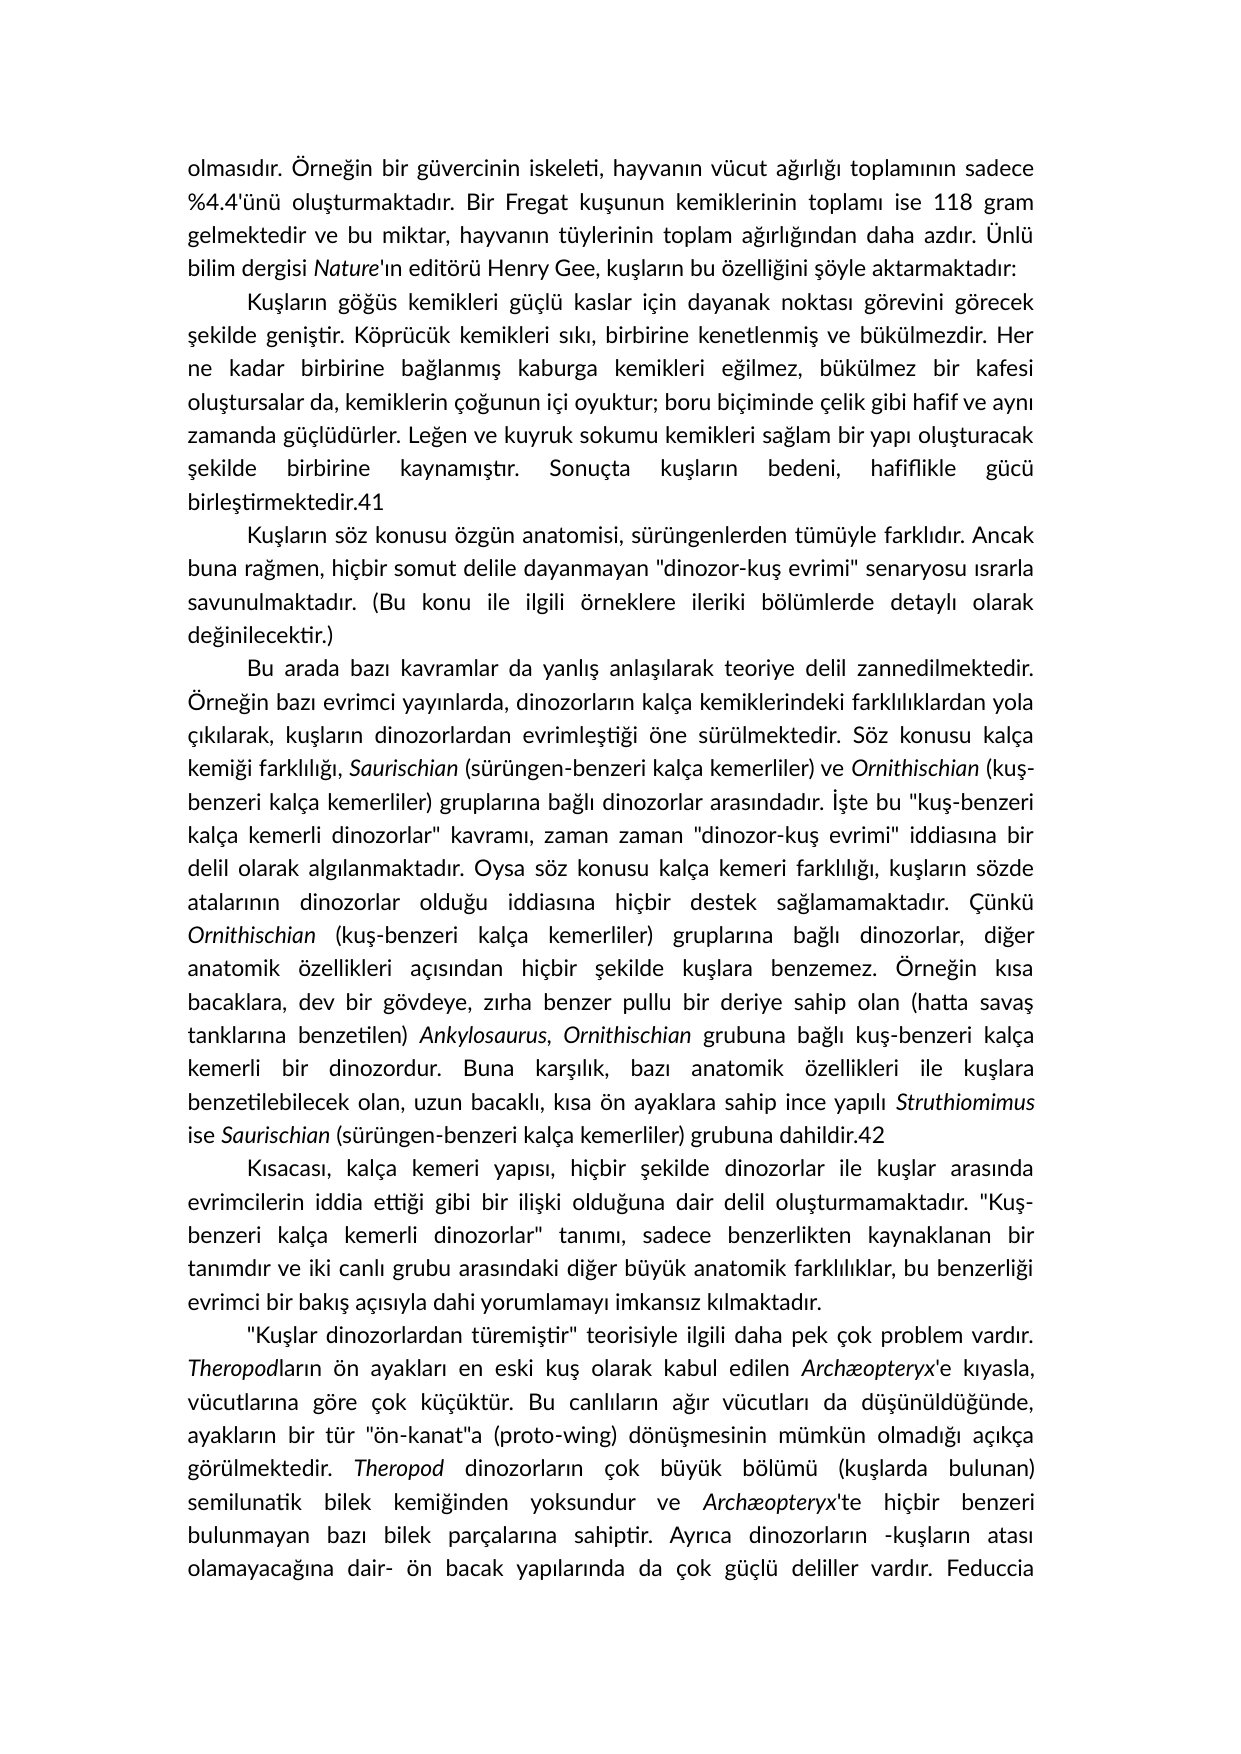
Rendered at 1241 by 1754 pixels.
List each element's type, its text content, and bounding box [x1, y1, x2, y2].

text Bu arada bazı kavramlar da yanlış anlaşılarak teoriye delil zannedilmektedir. Örneğin bazı evrimci yayınlarda, dinozorların kalça kemiklerindeki farklılıklardan yola çıkılarak, kuşların dinozorlardan evrimleştiği öne sürülmektedir. Söz konusu kalça kemiği farklılığı, Saurischian (sürüngen-benzeri kalça kemerliler) ve Ornithischian (kuş-benzeri kalça kemerliler) gruplarına bağlı dinozorlar arasındadır. İşte bu "kuş-benzeri kalça kemerli dinozorlar" kavramı, zaman zaman "dinozor-kuş evrimi" iddiasına bir delil olarak algılanmaktadır. Oysa söz konusu kalça kemeri farklılığı, kuşların sözde atalarının dinozorlar olduğu iddiasına hiçbir destek sağlamamaktadır. Çünkü Ornithischian (kuş-benzeri kalça kemerliler) gruplarına bağlı dinozorlar, diğer anatomik özellikleri açısından hiçbir şekilde kuşlara benzemez. Örneğin kısa bacaklara, dev bir gövdeye, zırha benzer pullu bir deriye sahip olan (hatta savaş tanklarına benzetilen) Ankylosaurus, Ornithischian grubuna bağlı kuş-benzeri kalça kemerli bir dinozordur. Buna karşılık, bazı anatomik özellikleri ile kuşlara benzetilebilecek olan, uzun bacaklı, kısa ön ayaklara sahip ince yapılı Struthiomimus ise Saurischian (sürüngen-benzeri kalça kemerliler) grubuna dahildir.42 [187, 650, 1035, 1150]
text olmasıdır. Örneğin bir güvercinin iskeleti, hayvanın vücut ağırlığı toplamının sadece %4.4'ünü oluşturmaktadır. Bir Fregat kuşunun kemiklerinin toplamı ise 118 gram gelmektedir ve bu miktar, hayvanın tüylerinin toplam ağırlığından daha azdır. Ünlü bilim dergisi Nature'ın editörü Henry Gee, kuşların bu özelliğini şöyle aktarmaktadır: [187, 150, 1035, 283]
text "Kuşlar dinozorlardan türemiştir" teorisiyle ilgili daha pek çok problem vardır. Theropodların ön ayakları en eski kuş olarak kabul edilen Archæopteryx'e kıyasla, vücutlarına göre çok küçüktür. Bu canlıların ağır vücutları da düşünüldüğünde, ayakların bir tür "ön-kanat"a (proto-wing) dönüşmesinin mümkün olmadığı açıkça görülmektedir. Theropod dinozorların çok büyük bölümü (kuşlarda bulunan) semilunatik bilek kemiğinden yoksundur ve Archæopteryx'te hiçbir benzeri bulunmayan bazı bilek parçalarına sahiptir. Ayrıca dinozorların -kuşların atası olamayacağına dair- ön bacak yapılarında da çok güçlü deliller vardır. Feduccia [187, 1317, 1035, 1583]
text Kuşların söz konusu özgün anatomisi, sürüngenlerden tümüyle farklıdır. Ancak buna rağmen, hiçbir somut delile dayanmayan "dinozor-kuş evrimi" senaryosu ısrarla savunulmaktadır. (Bu konu ile ilgili örneklere ileriki bölümlerde detaylı olarak değinilecektir.) [187, 517, 1035, 650]
text Kuşların göğüs kemikleri güçlü kaslar için dayanak noktası görevini görecek şekilde geniştir. Köprücük kemikleri sıkı, birbirine kenetlenmiş ve bükülmezdir. Her ne kadar birbirine bağlanmış kaburga kemikleri eğilmez, bükülmez bir kafesi oluştursalar da, kemiklerin çoğunun içi oyuktur; boru biçiminde çelik gibi hafif ve aynı zamanda güçlüdürler. Leğen ve kuyruk sokumu kemikleri sağlam bir yapı oluşturacak şekilde birbirine kaynamıştır. Sonuçta kuşların bedeni, hafiflikle gücü birleştirmektedir.41 [187, 283, 1035, 517]
text Kısacası, kalça kemeri yapısı, hiçbir şekilde dinozorlar ile kuşlar arasında evrimcilerin iddia ettiği gibi bir ilişki olduğuna dair delil oluşturmamaktadır. "Kuş-benzeri kalça kemerli dinozorlar" tanımı, sadece benzerlikten kaynaklanan bir tanımdır ve iki canlı grubu arasındaki diğer büyük anatomik farklılıklar, bu benzerliği evrimci bir bakış açısıyla dahi yorumlamayı imkansız kılmaktadır. [187, 1150, 1035, 1317]
